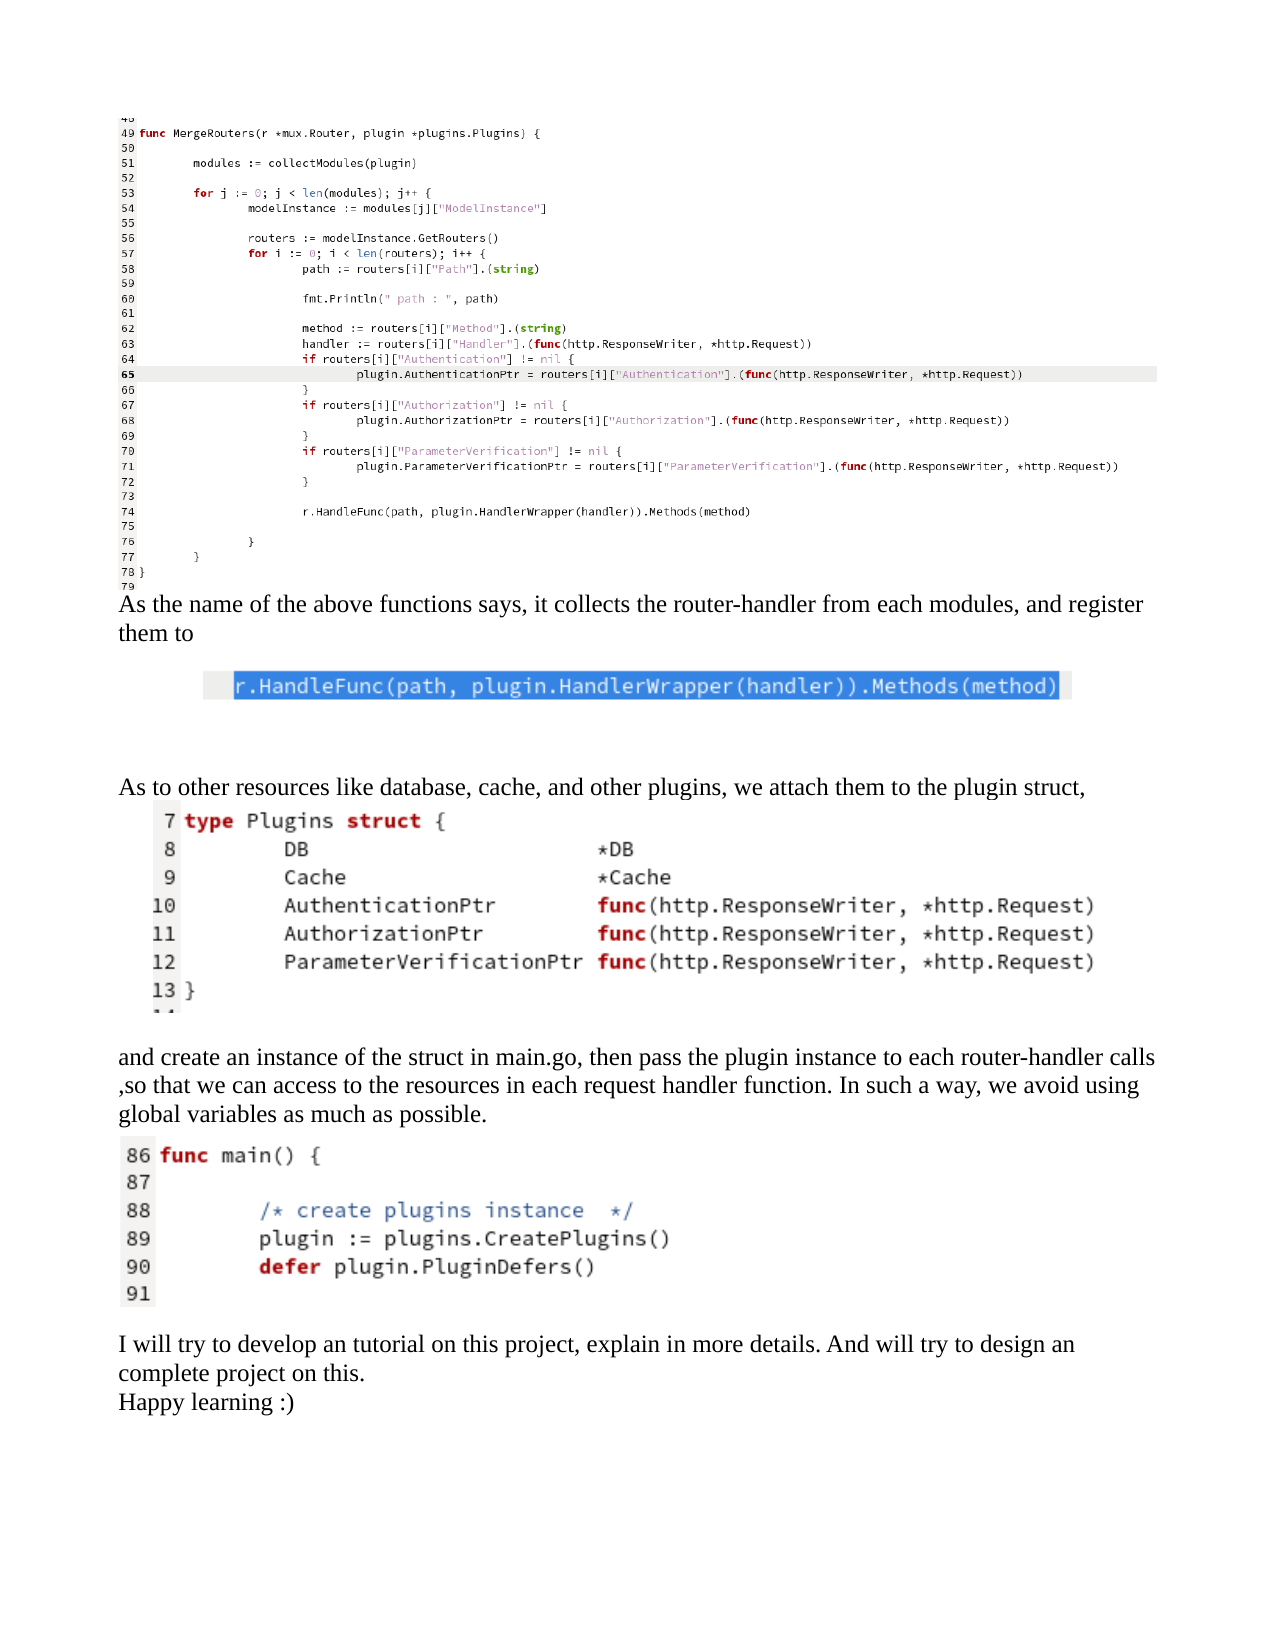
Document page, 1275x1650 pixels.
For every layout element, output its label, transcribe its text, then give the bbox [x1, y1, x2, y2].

text and create an instance of the struct in main.go, then pass the plugin instance to each router-handler calls ,so that we can access to the resources in each request handler function. In such a way, we avoid using global variables as much as possible. [118, 1042, 1157, 1128]
text As to other resources like database, cache, and other plugins, we attach them to the plugin struct, [118, 772, 1157, 800]
text Happy learning :) [118, 1387, 1157, 1415]
text I will try to develop an tutorial on this project, explain in more details. And will try to design an complete project on this. [118, 1329, 1157, 1387]
picture [153, 800, 1122, 1013]
text As the name of the above functions says, it collects the router-handler from each modules, and register them to [118, 590, 1157, 647]
picture [120, 1136, 749, 1307]
picture [118, 118, 1157, 590]
picture [203, 646, 1072, 714]
